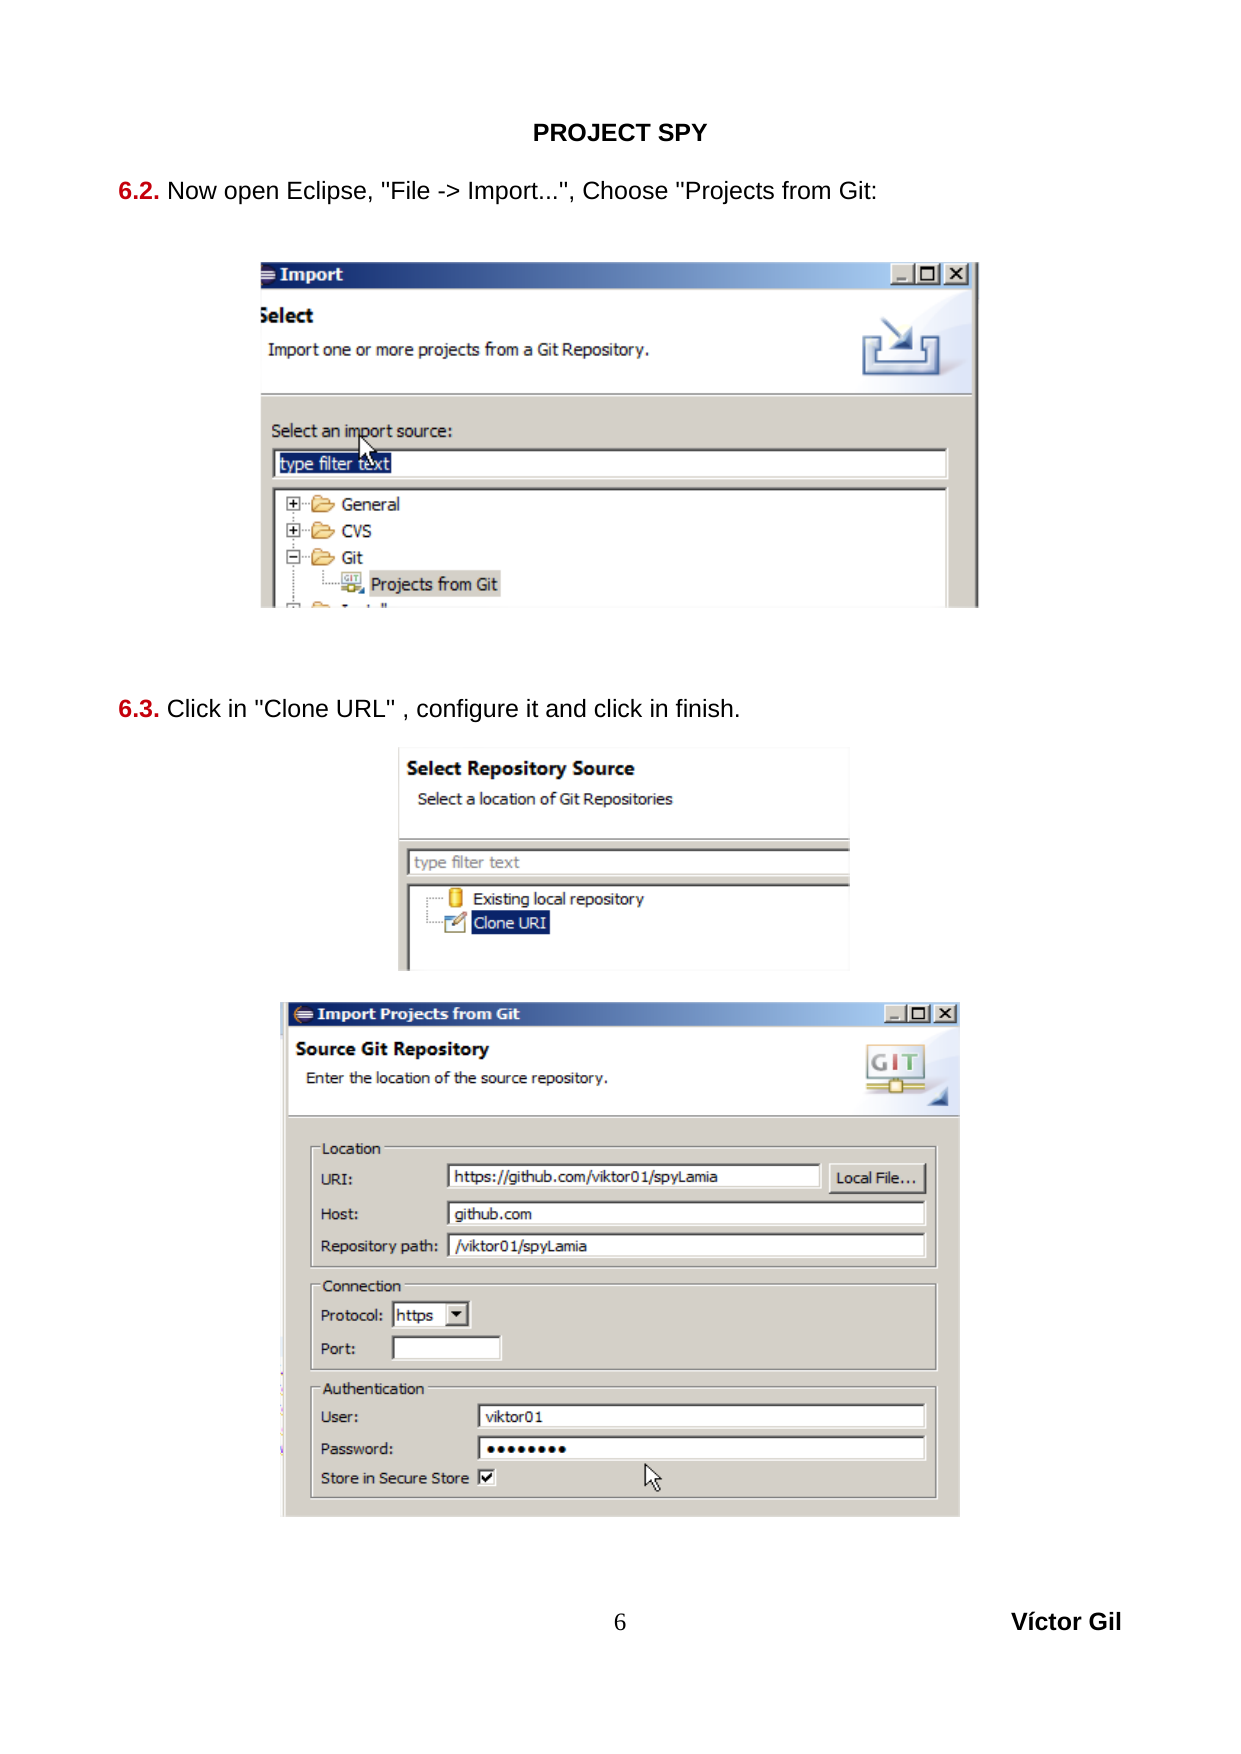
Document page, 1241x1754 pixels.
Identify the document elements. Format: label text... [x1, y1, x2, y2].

text [118, 999, 1122, 1574]
text 6.3. Click in ''Clone URL'' , configure it and click in finish. [118, 694, 1122, 723]
picture [398, 747, 850, 971]
picture [280, 1002, 960, 1517]
picture [260, 262, 980, 608]
text 6.2. Now open Eclipse, ''File -> Import...'', Choose ''Projects from Git: [118, 176, 1122, 263]
